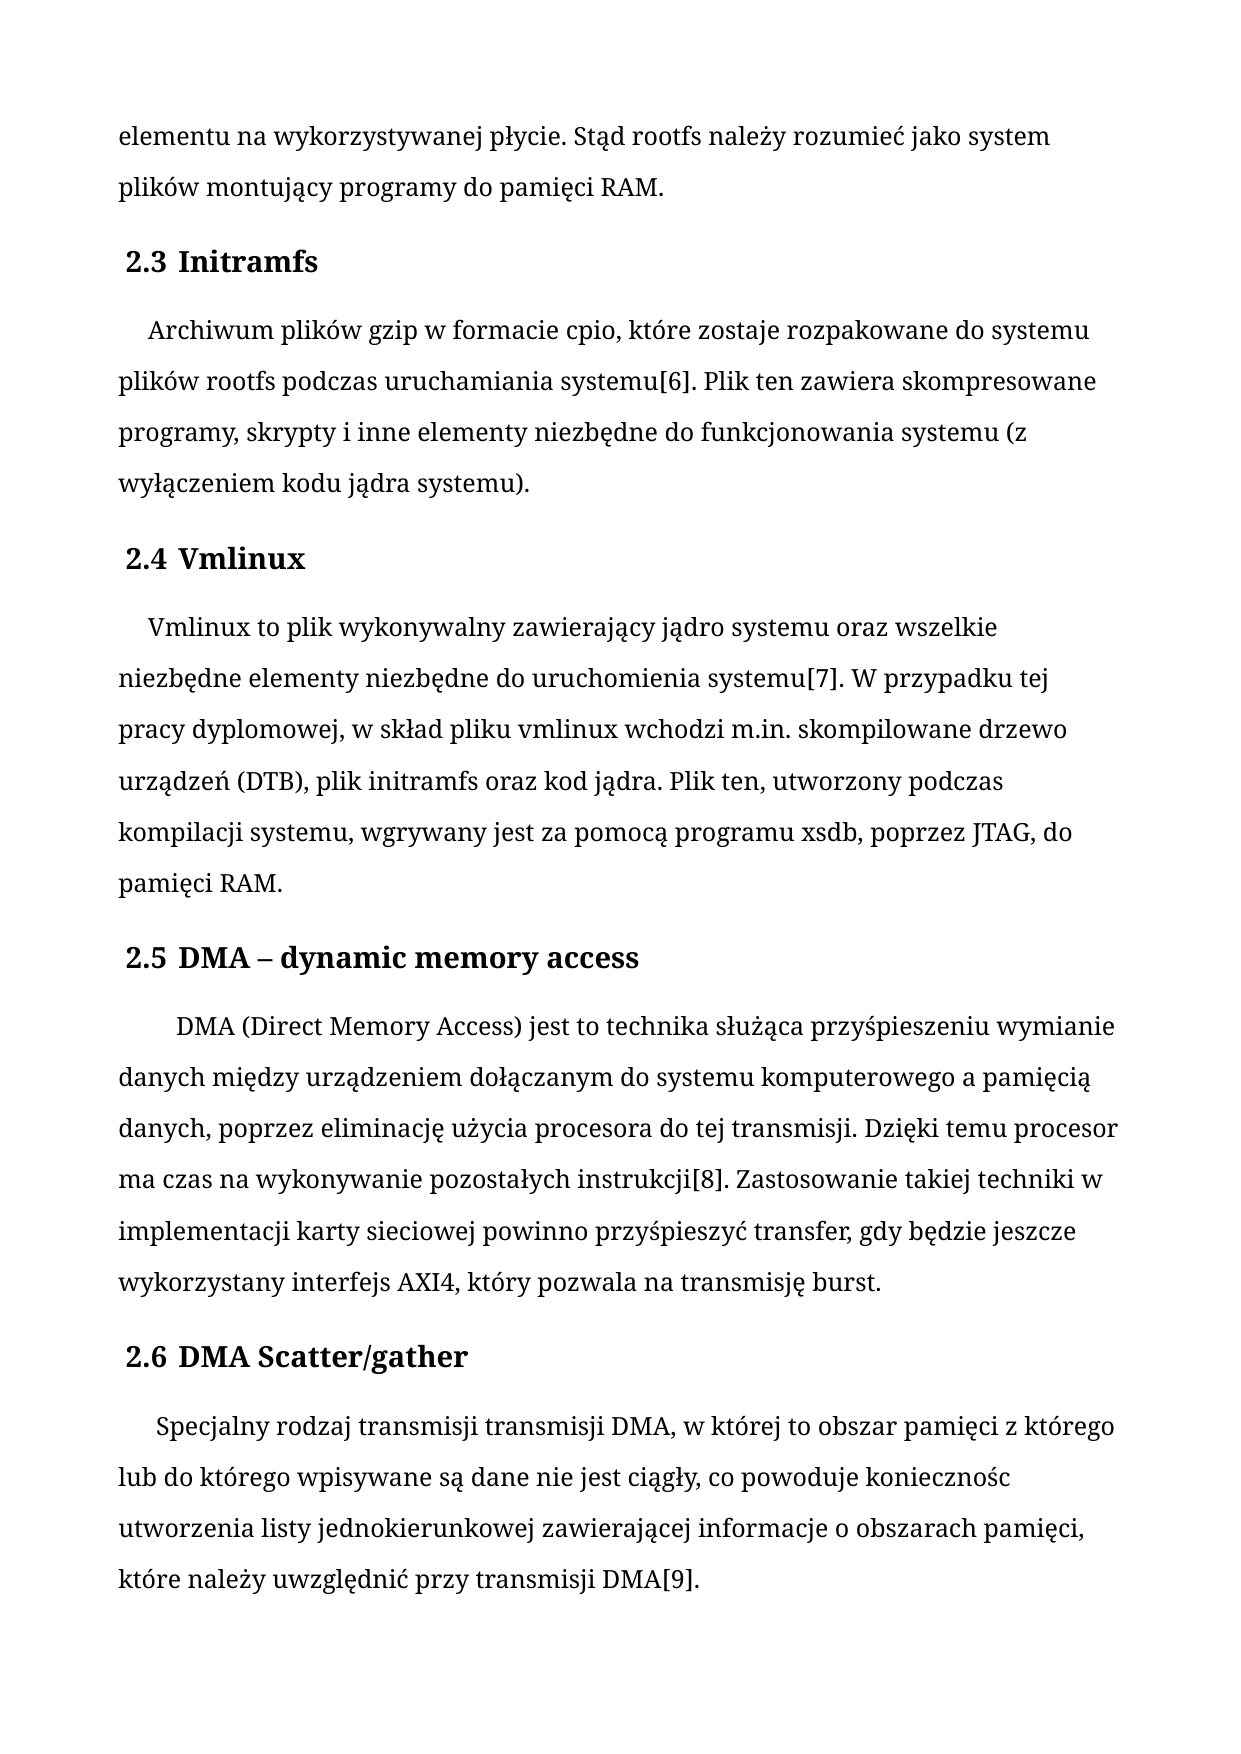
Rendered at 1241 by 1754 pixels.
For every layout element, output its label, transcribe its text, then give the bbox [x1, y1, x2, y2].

text elementu na wykorzystywanej płycie. Stąd rootfs należy rozumieć jako system plików montujący programy do pamięci RAM. [118, 118, 1122, 203]
text Vmlinux to plik wykonywalny zawierający jądro systemu oraz wszelkie niezbędne elementy niezbędne do uruchomienia systemu[7]. W przypadku tej pracy dyplomowej, w skład pliku vmlinux wchodzi m.in. skompilowane drzewo urządzeń (DTB), plik initramfs oraz kod jądra. Plik ten, utworzony podczas kompilacji systemu, wgrywany jest za pomocą programu xsdb, poprzez JTAG, do pamięci RAM. [118, 610, 1122, 899]
subtitle DMA Scatter/gather [118, 1336, 1122, 1376]
subtitle Vmlinux [118, 538, 1122, 578]
text Specjalny rodzaj transmisji transmisji DMA, w której to obszar pamięci z którego lub do którego wpisywane są dane nie jest ciągły, co powoduje koniecznośc utworzenia listy jednokierunkowej zawierającej informacje o obszarach pamięci, które należy uwzględnić przy transmisji DMA[9]. [118, 1408, 1122, 1595]
text DMA (Direct Memory Access) jest to technika służąca przyśpieszeniu wymianie danych między urządzeniem dołączanym do systemu komputerowego a pamięcią danych, poprzez eliminację użycia procesora do tej transmisji. Dzięki temu procesor ma czas na wykonywanie pozostałych instrukcji[8]. Zastosowanie takiej techniki w implementacji karty sieciowej powinno przyśpieszyć transfer, gdy będzie jeszcze wykorzystany interfejs AXI4, który pozwala na transmisję burst. [118, 1009, 1122, 1298]
subtitle Initramfs [118, 241, 1122, 281]
text Archiwum plików gzip w formacie cpio, które zostaje rozpakowane do systemu plików rootfs podczas uruchamiania systemu[6]. Plik ten zawiera skompresowane programy, skrypty i inne elementy niezbędne do funkcjonowania systemu (z wyłączeniem kodu jądra systemu). [118, 313, 1122, 500]
subtitle DMA – dynamic memory access [118, 937, 1122, 977]
